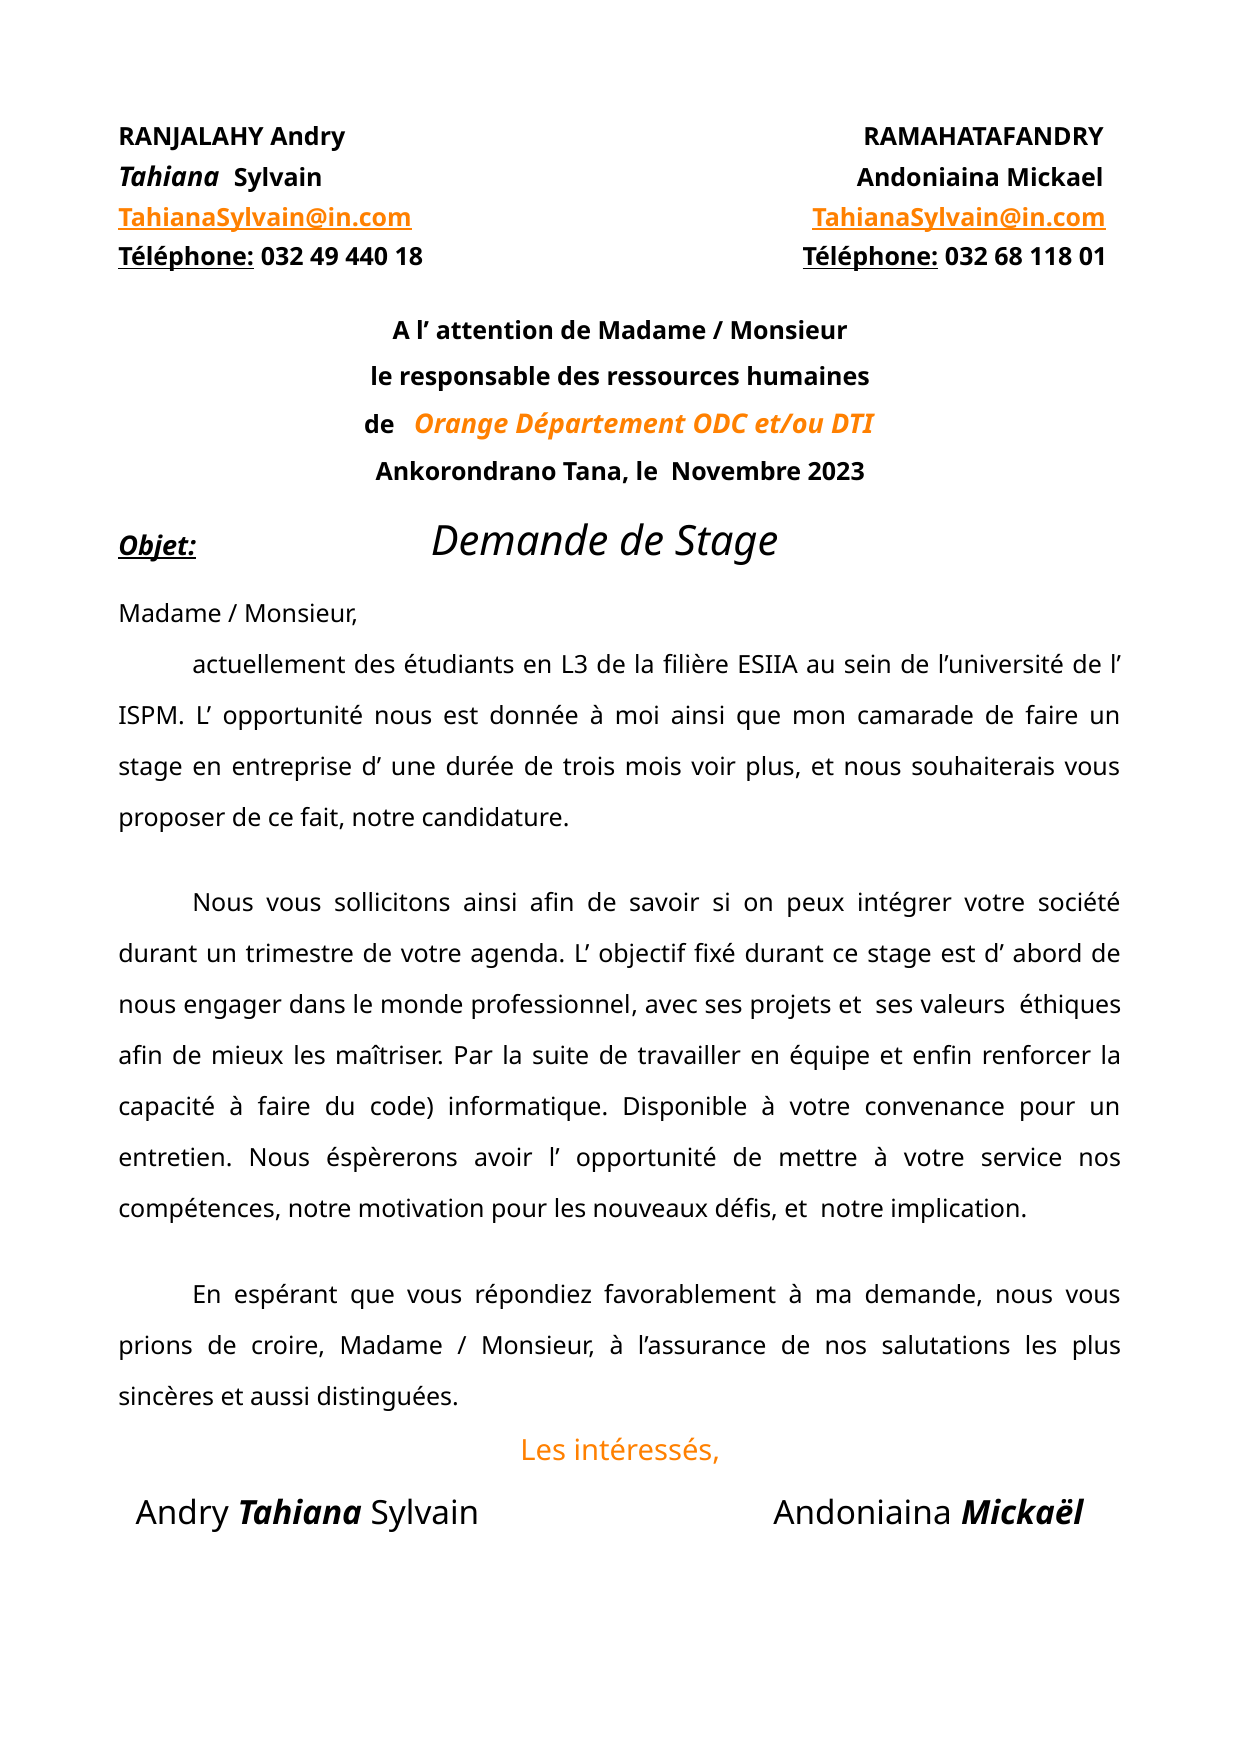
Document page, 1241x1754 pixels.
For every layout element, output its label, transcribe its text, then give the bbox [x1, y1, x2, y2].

text Les intéressés, [118, 1429, 1122, 1469]
text A l’ attention de Madame / Monsieur [118, 313, 1122, 347]
text En espérant que vous répondiez favorablement à ma demande, nous vous prions de croire, Madame / Monsieur, à l’assurance de nos salutations les plus sincères et aussi distinguées. [118, 1276, 1122, 1412]
text actuellement des étudiants en L3 de la filière ESIIA au sein de l’université de l’ ISPM. L’ opportunité nous est donnée à moi ainsi que mon camarade de faire un stage en entreprise d’ une durée de trois mois voir plus, et nous souhaiterais vous proposer de ce fait, notre candidature. [118, 647, 1122, 834]
text le responsable des ressources humaines [118, 359, 1122, 393]
text Tahiana Sylvain Andoniaina Mickael [118, 157, 1122, 194]
text RANJALAHY Andry RAMAHATAFANDRY [118, 118, 1122, 152]
text Ankorondrano Tana, le Novembre 2023 [118, 453, 1122, 488]
text Madame / Monsieur, [118, 596, 1122, 630]
text de Orange Département ODC et/ou DTI [118, 405, 1122, 442]
text TahianaSylvain@in.com TahianaSylvain@in.com [118, 200, 1122, 234]
text Andry Tahiana Sylvain Andoniaina Mickaël [118, 1489, 1122, 1534]
text Objet: Demande de Stage [118, 511, 1122, 567]
text Téléphone: 032 49 440 18 Téléphone: 032 68 118 01 [118, 239, 1122, 273]
text Nous vous sollicitons ainsi afin de savoir si on peux intégrer votre société durant un trimestre de votre agenda. L’ objectif fixé durant ce stage est d’ abord de nous engager dans le monde professionnel, avec ses projets et ses valeurs éthiques afin de mieux les maîtriser. Par la suite de travailler en équipe et enfin renforcer la capacité à faire du code) informatique. Disponible à votre convenance pour un entretien. Nous éspèrerons avoir l’ opportunité de mettre à votre service nos compétences, notre motivation pour les nouveaux défis, et notre implication. [118, 885, 1122, 1225]
